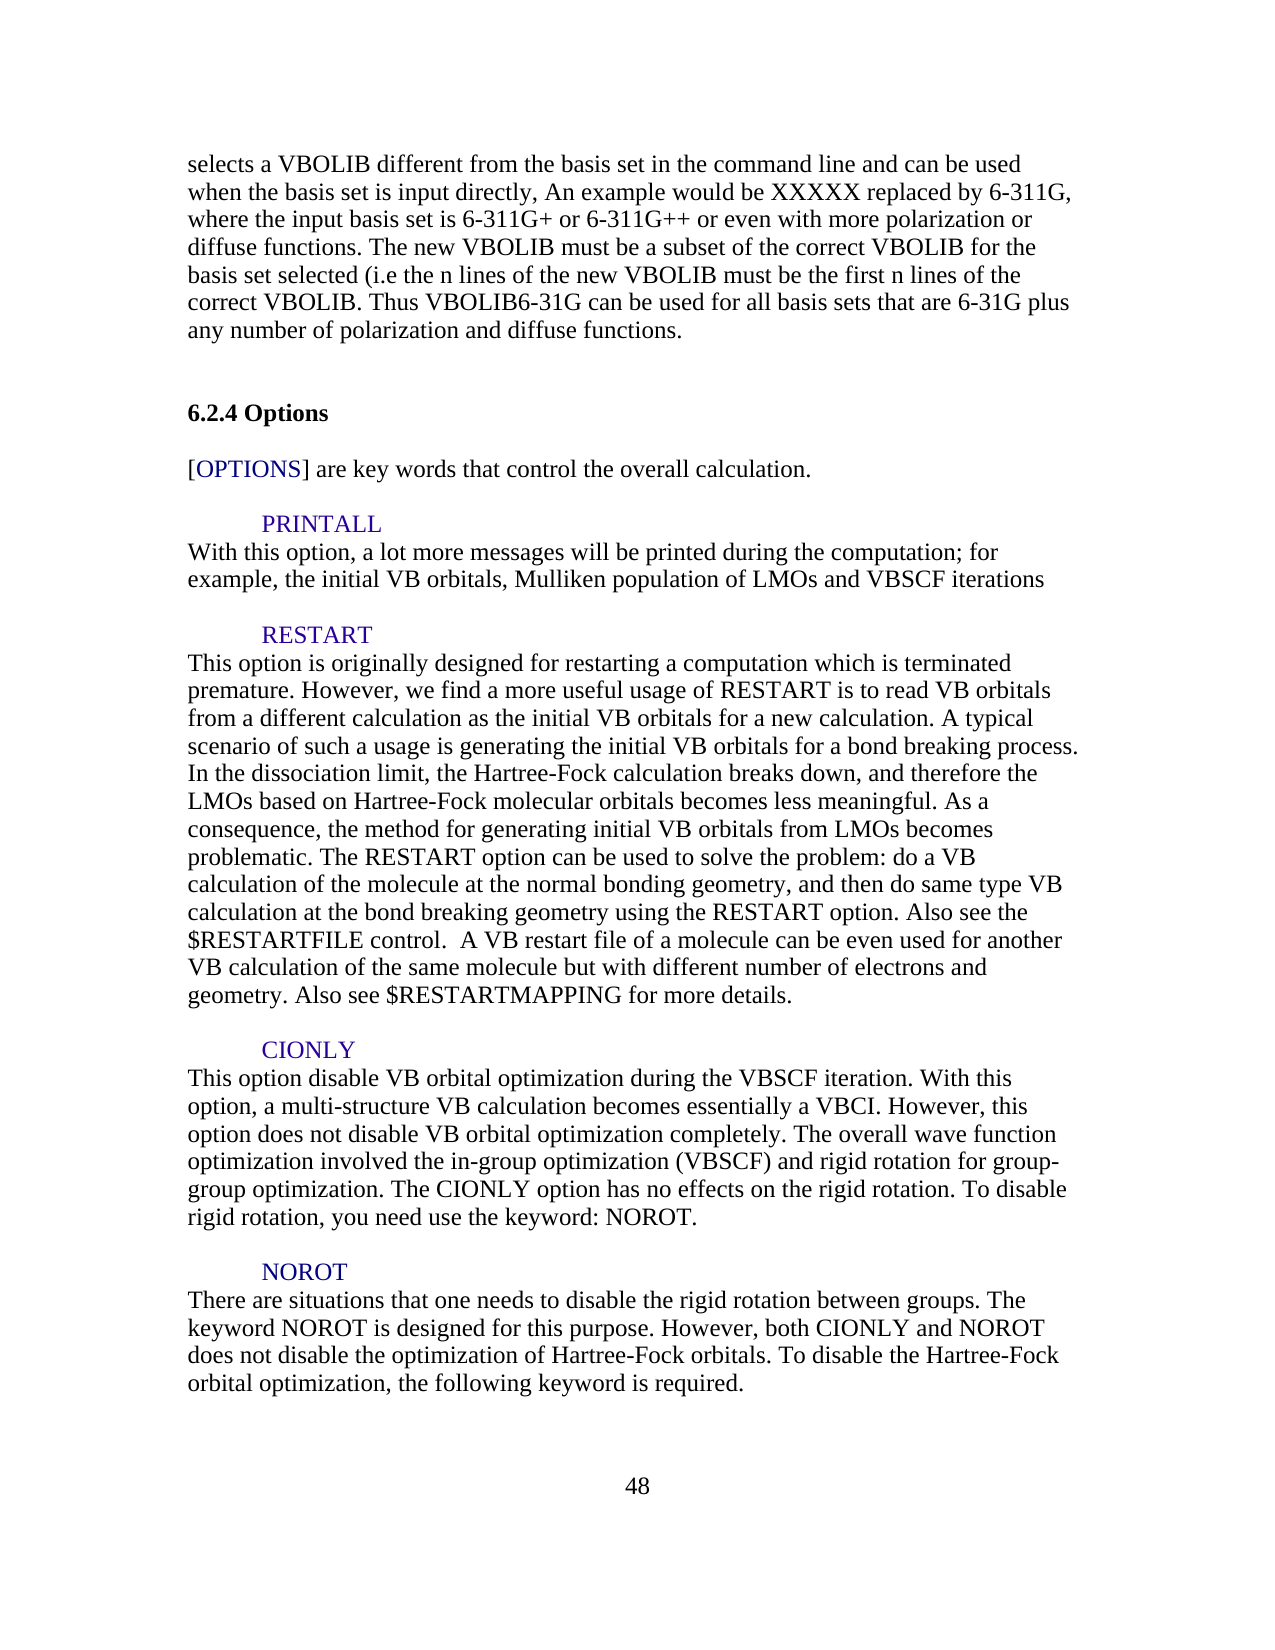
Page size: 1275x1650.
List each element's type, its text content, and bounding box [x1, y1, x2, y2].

text This option disable VB orbital optimization during the VBSCF iteration. With this option, a multi-structure VB calculation becomes essentially a VBCI. However, this option does not disable VB orbital optimization completely. The overall wave function optimization involved the in-group optimization (VBSCF) and rigid rotation for group-group optimization. The CIONLY option has no effects on the rigid rotation. To disable rigid rotation, you need use the keyword: NOROT. [187, 1064, 1087, 1231]
text [OPTIONS] are key words that control the overall calculation. [187, 455, 1087, 482]
text With this option, a lot more messages will be printed during the computation; for example, the initial VB orbitals, Mulliken population of LMOs and VBSCF iterations [187, 538, 1087, 593]
text 6.2.4 Options [187, 399, 1087, 427]
text RESTART [187, 621, 1087, 649]
text There are situations that one needs to disable the rigid rotation between groups. The keyword NOROT is designed for this purpose. However, both CIONLY and NOROT does not disable the optimization of Hartree-Fock orbitals. To disable the Hartree-Fock orbital optimization, the following keyword is required. [187, 1286, 1087, 1397]
text This option is originally designed for restarting a computation which is terminated premature. However, we find a more useful usage of RESTART is to read VB orbitals from a different calculation as the initial VB orbitals for a new calculation. A typical scenario of such a usage is generating the initial VB orbitals for a bond breaking process. In the dissociation limit, the Hartree-Fock calculation breaks down, and therefore the LMOs based on Hartree-Fock molecular orbitals becomes less meaningful. As a consequence, the method for generating initial VB orbitals from LMOs becomes problematic. The RESTART option can be used to solve the problem: do a VB calculation of the molecule at the normal bonding geometry, and then do same type VB calculation at the bond breaking geometry using the RESTART option. Also see the $RESTARTFILE control. A VB restart file of a molecule can be even used for another VB calculation of the same molecule but with different number of electrons and geometry. Also see $RESTARTMAPPING for more details. [187, 649, 1087, 1009]
text when the basis set is input directly, An example would be XXXXX replaced by 6-311G, where the input basis set is 6-311G+ or 6-311G++ or even with more polarization or diffuse functions. The new VBOLIB must be a subset of the correct VBOLIB for the basis set selected (i.e the n lines of the new VBOLIB must be the first n lines of the correct VBOLIB. Thus VBOLIB6-31G can be used for all basis sets that are 6-31G plus any number of polarization and diffuse functions. [187, 178, 1087, 344]
text NOROT [187, 1258, 1087, 1286]
text CIONLY [187, 1037, 1087, 1064]
text PRINTALL [187, 510, 1087, 538]
text selects a VBOLIB different from the basis set in the command line and can be used [187, 150, 1087, 178]
